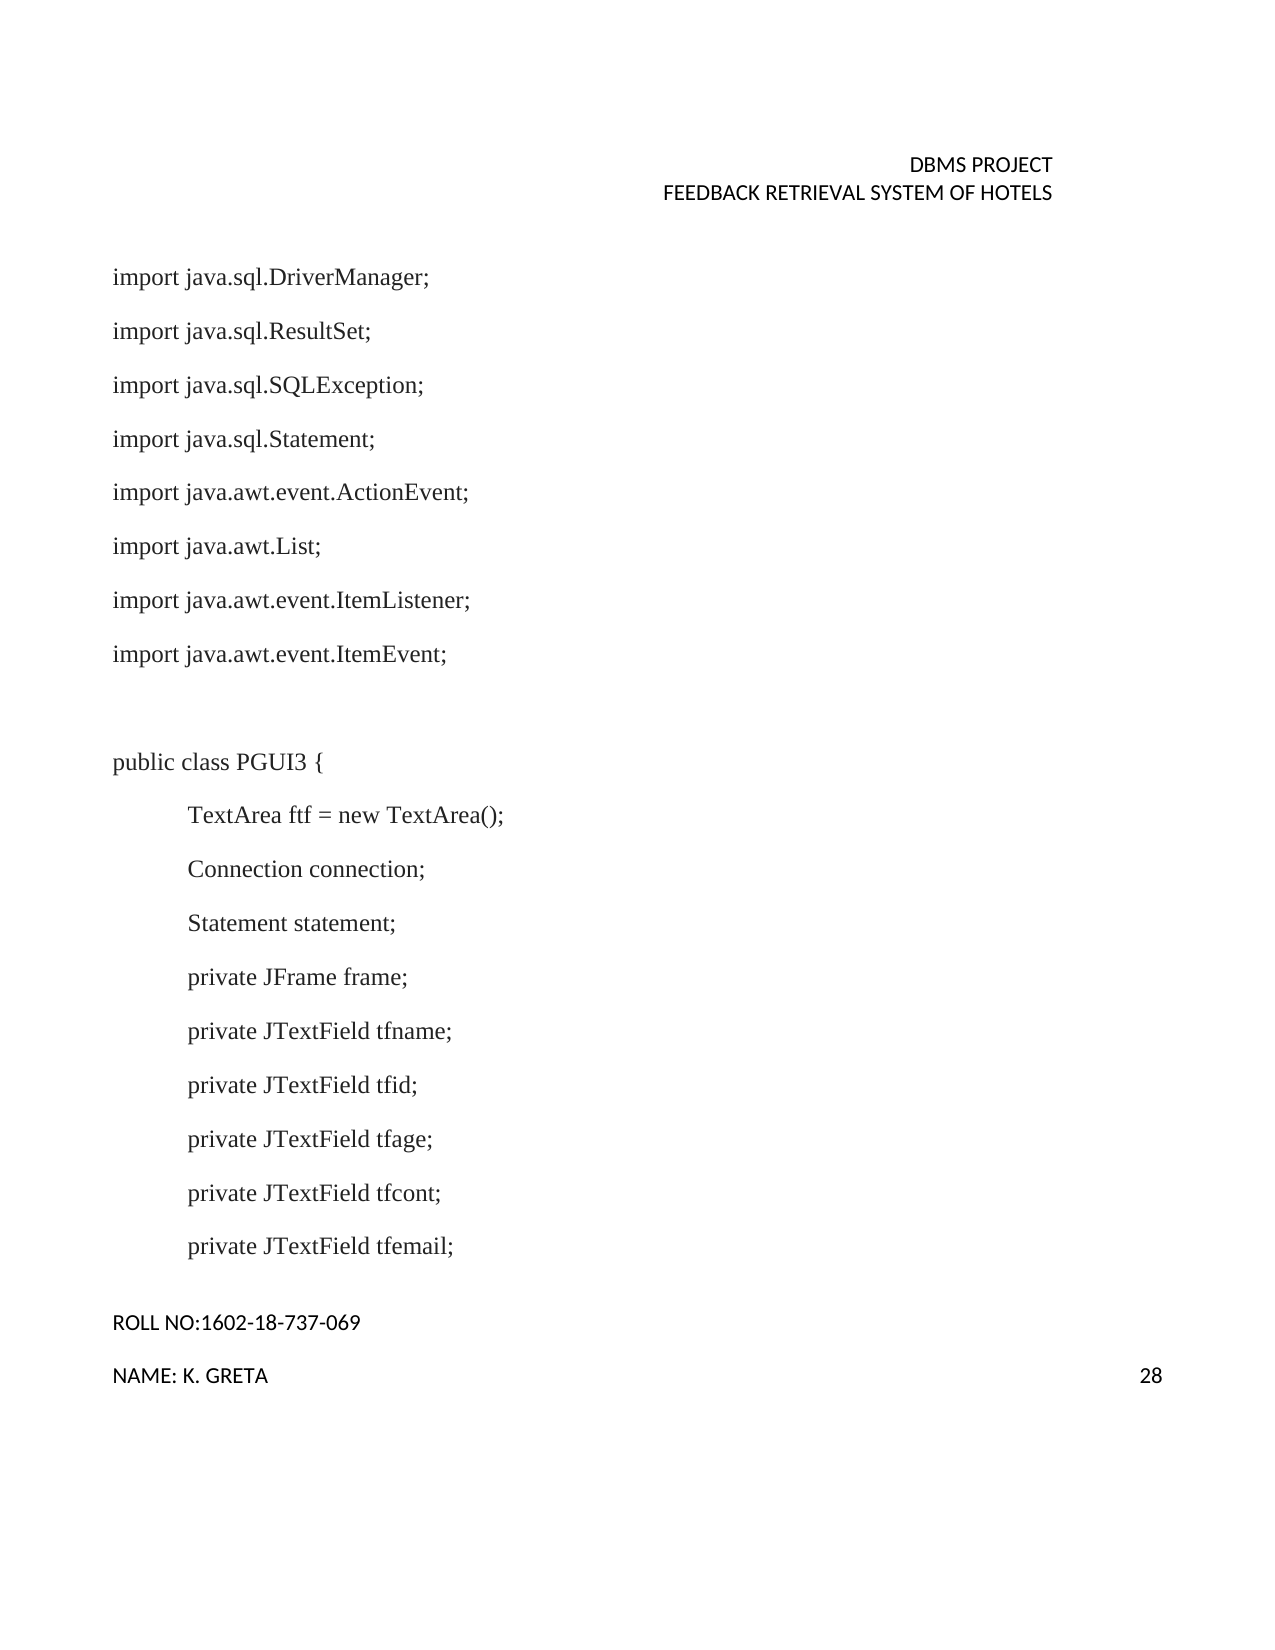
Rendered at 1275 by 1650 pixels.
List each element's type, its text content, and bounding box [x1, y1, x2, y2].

text Connection connection; [112, 854, 1162, 883]
text private JTextField tfname; [112, 1016, 1162, 1045]
text private JTextField tfcont; [112, 1178, 1162, 1206]
text import java.awt.event.ActionEvent; [112, 477, 1162, 506]
text private JTextField tfage; [112, 1124, 1162, 1152]
text import java.sql.SQLException; [112, 370, 1162, 398]
text import java.sql.DriverManager; [112, 262, 1162, 291]
text public class PGUI3 { [112, 747, 1162, 776]
text import java.awt.event.ItemListener; [112, 585, 1162, 614]
text private JTextField tfid; [112, 1070, 1162, 1099]
text private JFrame frame; [112, 962, 1162, 991]
text import java.awt.List; [112, 531, 1162, 560]
text private JTextField tfemail; [112, 1231, 1162, 1260]
text import java.sql.Statement; [112, 424, 1162, 452]
text import java.sql.ResultSet; [112, 316, 1162, 345]
text Statement statement; [112, 908, 1162, 937]
text TextArea ftf = new TextArea(); [112, 801, 1162, 829]
text import java.awt.event.ItemEvent; [112, 639, 1162, 668]
